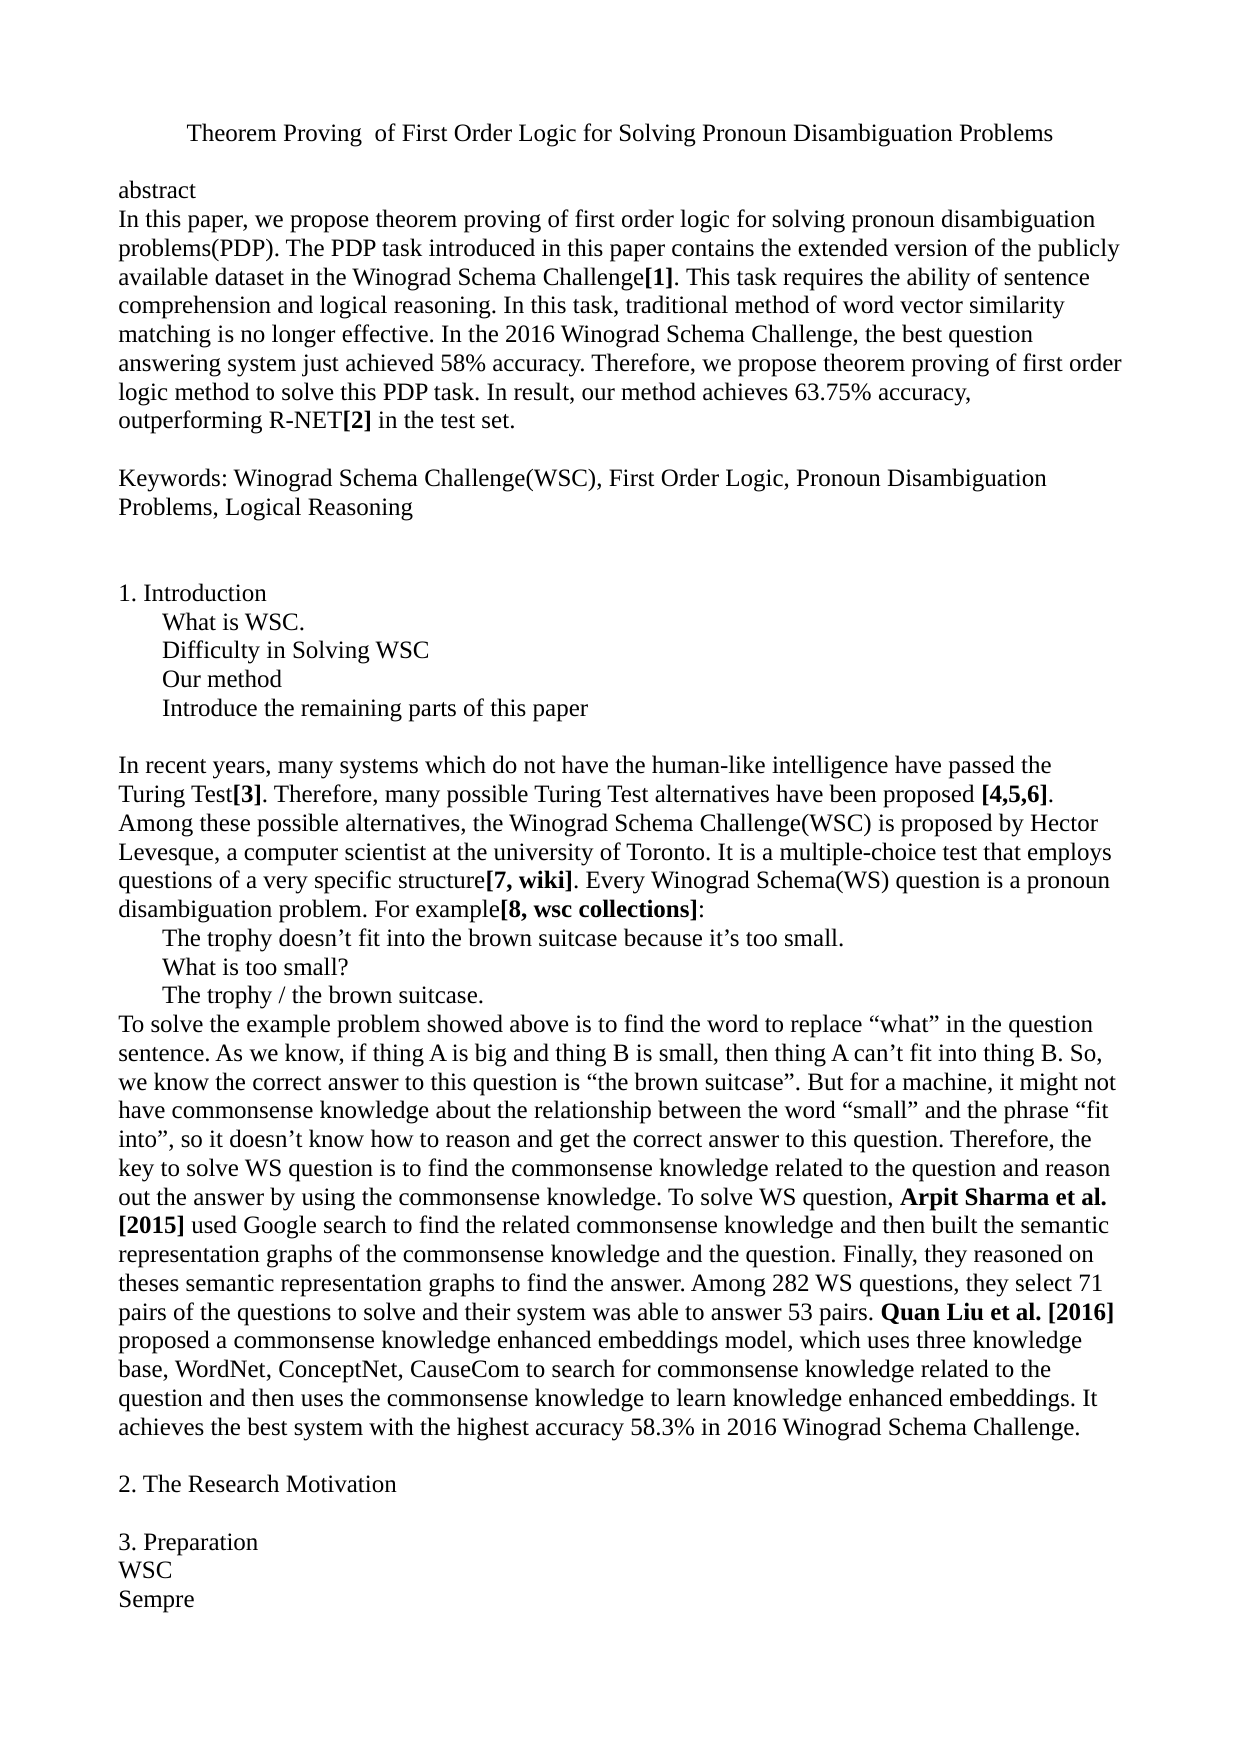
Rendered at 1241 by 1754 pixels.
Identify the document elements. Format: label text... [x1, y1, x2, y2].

text The trophy / the brown suitcase. [118, 981, 1122, 1009]
text To solve the example problem showed above is to find the word to replace “what” in the question sentence. As we know, if thing A is big and thing B is small, then thing A can’t fit into thing B. So, we know the correct answer to this question is “the brown suitcase”. But for a machine, it might not have commonsense knowledge about the relationship between the word “small” and the phrase “fit into”, so it doesn’t know how to reason and get the correct answer to this question. Therefore, the key to solve WS question is to find the commonsense knowledge related to the question and reason out the answer by using the commonsense knowledge. To solve WS question, Arpit Sharma et al. [2015] used Google search to find the related commonsense knowledge and then built the semantic representation graphs of the commonsense knowledge and the question. Finally, they reasoned on theses semantic representation graphs to find the answer. Among 282 WS questions, they select 71 pairs of the questions to solve and their system was able to answer 53 pairs. Quan Liu et al. [2016] proposed a commonsense knowledge enhanced embeddings model, which uses three knowledge base, WordNet, ConceptNet, CauseCom to search for commonsense knowledge related to the question and then uses the commonsense knowledge to learn knowledge enhanced embeddings. It achieves the best system with the highest accuracy 58.3% in 2016 Winograd Schema Challenge. [118, 1009, 1122, 1441]
text abstract [118, 176, 1122, 204]
text 2. The Research Motivation [118, 1469, 1122, 1498]
text 3. Preparation [118, 1527, 1122, 1556]
text What is too small? [118, 952, 1122, 981]
text Keywords: Winograd Schema Challenge(WSC), First Order Logic, Pronoun Disambiguation Problems, Logical Reasoning [118, 463, 1122, 521]
text Sempre [118, 1584, 1122, 1613]
text The trophy doesn’t fit into the brown suitcase because it’s too small. [118, 923, 1122, 952]
text Our method [118, 664, 1122, 693]
text Difficulty in Solving WSC [118, 636, 1122, 664]
text WSC [118, 1556, 1122, 1584]
text Introduce the remaining parts of this paper [118, 693, 1122, 722]
text 1. Introduction [118, 578, 1122, 607]
text What is WSC. [118, 607, 1122, 636]
text In recent years, many systems which do not have the human-like intelligence have passed the Turing Test[3]. Therefore, many possible Turing Test alternatives have been proposed [4,5,6]. Among these possible alternatives, the Winograd Schema Challenge(WSC) is proposed by Hector Levesque, a computer scientist at the university of Toronto. It is a multiple-choice test that employs questions of a very specific structure[7, wiki]. Every Winograd Schema(WS) question is a pronoun disambiguation problem. For example[8, wsc collections]: [118, 751, 1122, 923]
text In this paper, we propose theorem proving of first order logic for solving pronoun disambiguation problems(PDP). The PDP task introduced in this paper contains the extended version of the publicly available dataset in the Winograd Schema Challenge[1]. This task requires the ability of sentence comprehension and logical reasoning. In this task, traditional method of word vector similarity matching is no longer effective. In the 2016 Winograd Schema Challenge, the best question answering system just achieved 58% accuracy. Therefore, we propose theorem proving of first order logic method to solve this PDP task. In result, our method achieves 63.75% accuracy, outperforming R-NET[2] in the test set. [118, 204, 1122, 434]
text Theorem Proving of First Order Logic for Solving Pronoun Disambiguation Problems [118, 118, 1122, 147]
